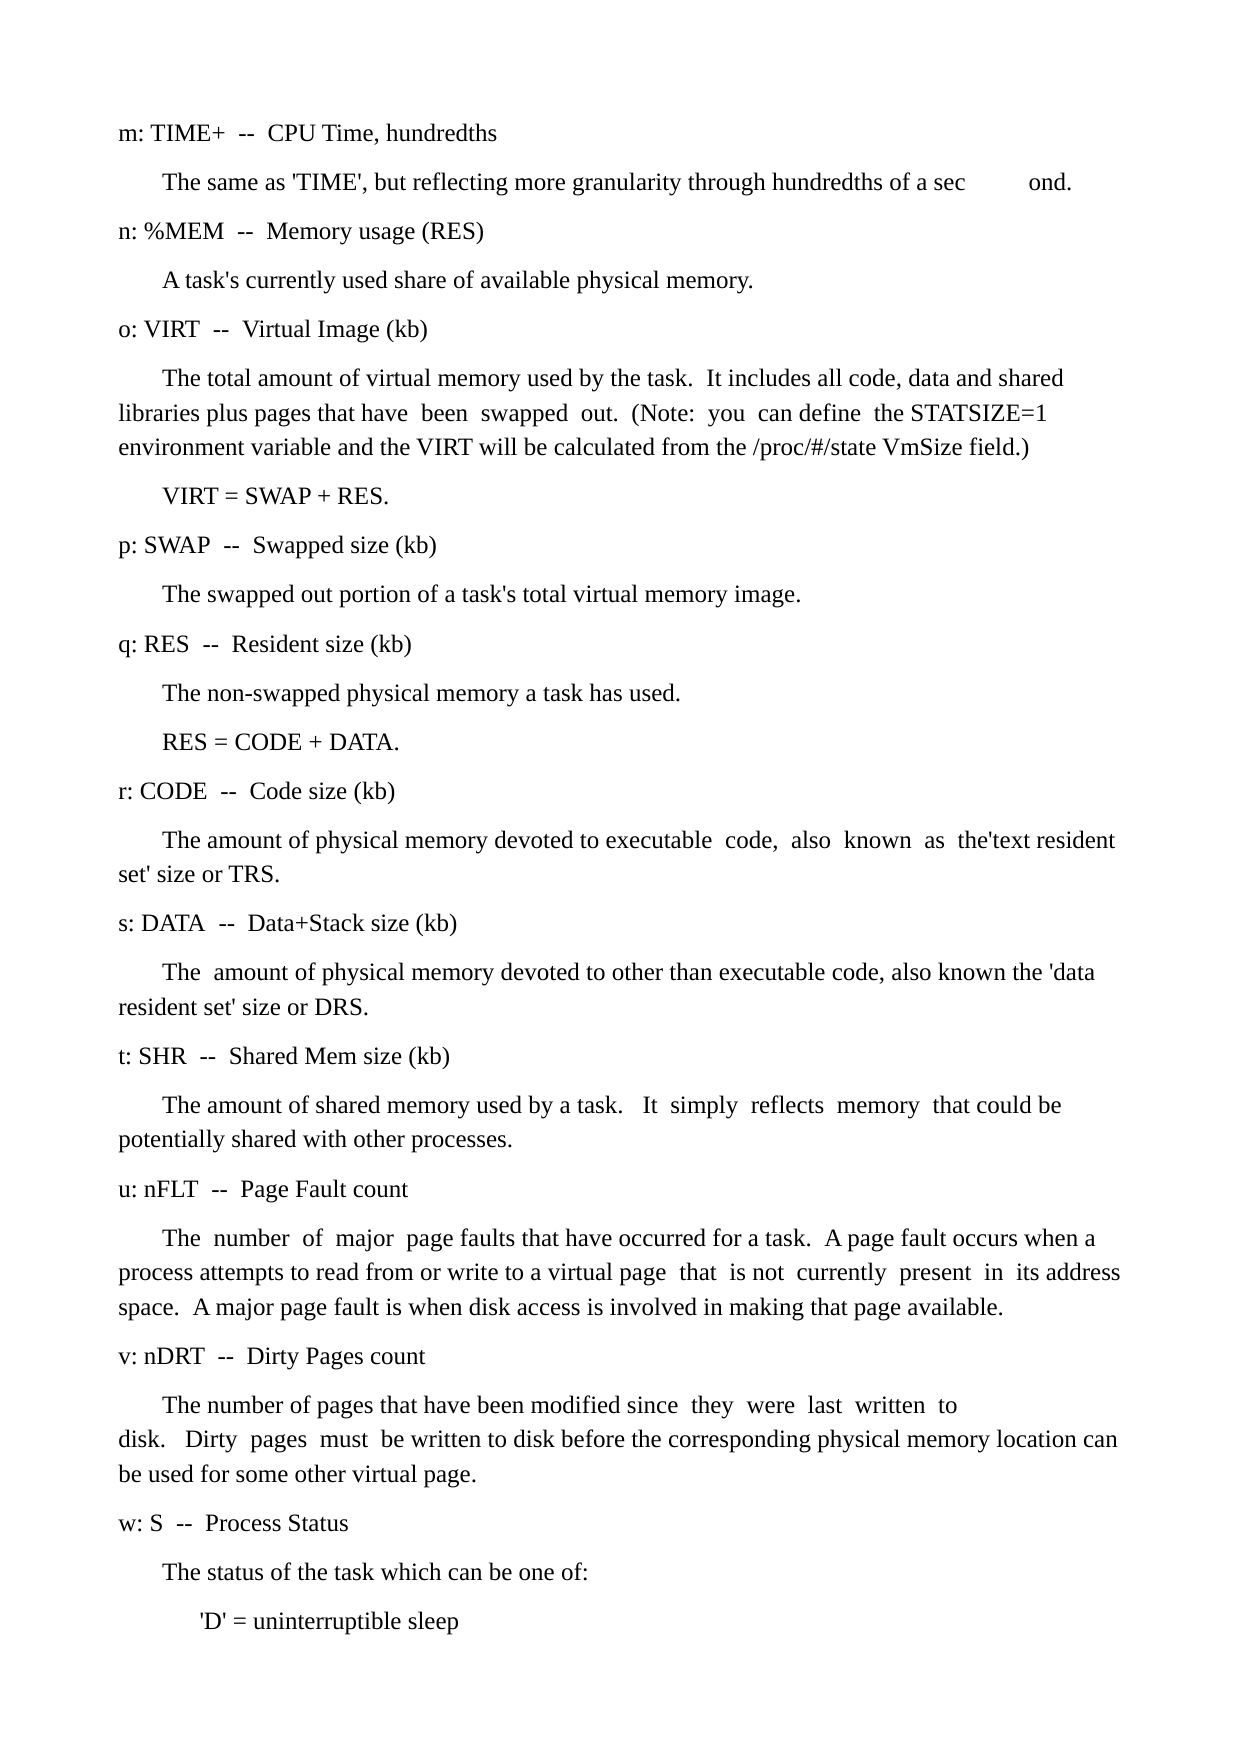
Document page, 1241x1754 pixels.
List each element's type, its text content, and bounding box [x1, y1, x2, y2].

text The status of the task which can be one of: [118, 1557, 1122, 1586]
text The number of major page faults that have occurred for a task. A page fault occurs when a process attempts to read from or write to a virtual page that is not currently present in its address space. A major page fault is when disk access is involved in making that page available. [118, 1223, 1122, 1320]
text The same as 'TIME', but reflecting more granularity through hundredths of a sec ond. [118, 167, 1122, 196]
text A task's currently used share of available physical memory. [118, 265, 1122, 294]
text p: SWAP -- Swapped size (kb) [118, 531, 1122, 559]
text The number of pages that have been modified since they were last written to disk. Dirty pages must be written to disk before the corresponding physical memory location can be used for some other virtual page. [118, 1390, 1122, 1487]
text 'D' = uninterruptible sleep [118, 1606, 1122, 1635]
text VIRT = SWAP + RES. [118, 481, 1122, 510]
text n: %MEM -- Memory usage (RES) [118, 216, 1122, 245]
text The non-swapped physical memory a task has used. [118, 678, 1122, 706]
text The total amount of virtual memory used by the task. It includes all code, data and shared libraries plus pages that have been swapped out. (Note: you can define the STATSIZE=1 environment variable and the VIRT will be calculated from the /proc/#/state VmSize field.) [118, 363, 1122, 461]
text The swapped out portion of a task's total virtual memory image. [118, 579, 1122, 608]
text The amount of physical memory devoted to other than executable code, also known the 'data resident set' size or DRS. [118, 957, 1122, 1021]
text The amount of shared memory used by a task. It simply reflects memory that could be potentially shared with other processes. [118, 1090, 1122, 1153]
text m: TIME+ -- CPU Time, hundredths [118, 118, 1122, 147]
text o: VIRT -- Virtual Image (kb) [118, 314, 1122, 343]
text r: CODE -- Code size (kb) [118, 776, 1122, 804]
text The amount of physical memory devoted to executable code, also known as the'text resident set' size or TRS. [118, 825, 1122, 888]
text q: RES -- Resident size (kb) [118, 629, 1122, 657]
text w: S -- Process Status [118, 1508, 1122, 1537]
text u: nFLT -- Page Fault count [118, 1174, 1122, 1202]
text t: SHR -- Shared Mem size (kb) [118, 1041, 1122, 1070]
text v: nDRT -- Dirty Pages count [118, 1341, 1122, 1369]
text RES = CODE + DATA. [118, 727, 1122, 756]
text s: DATA -- Data+Stack size (kb) [118, 908, 1122, 937]
